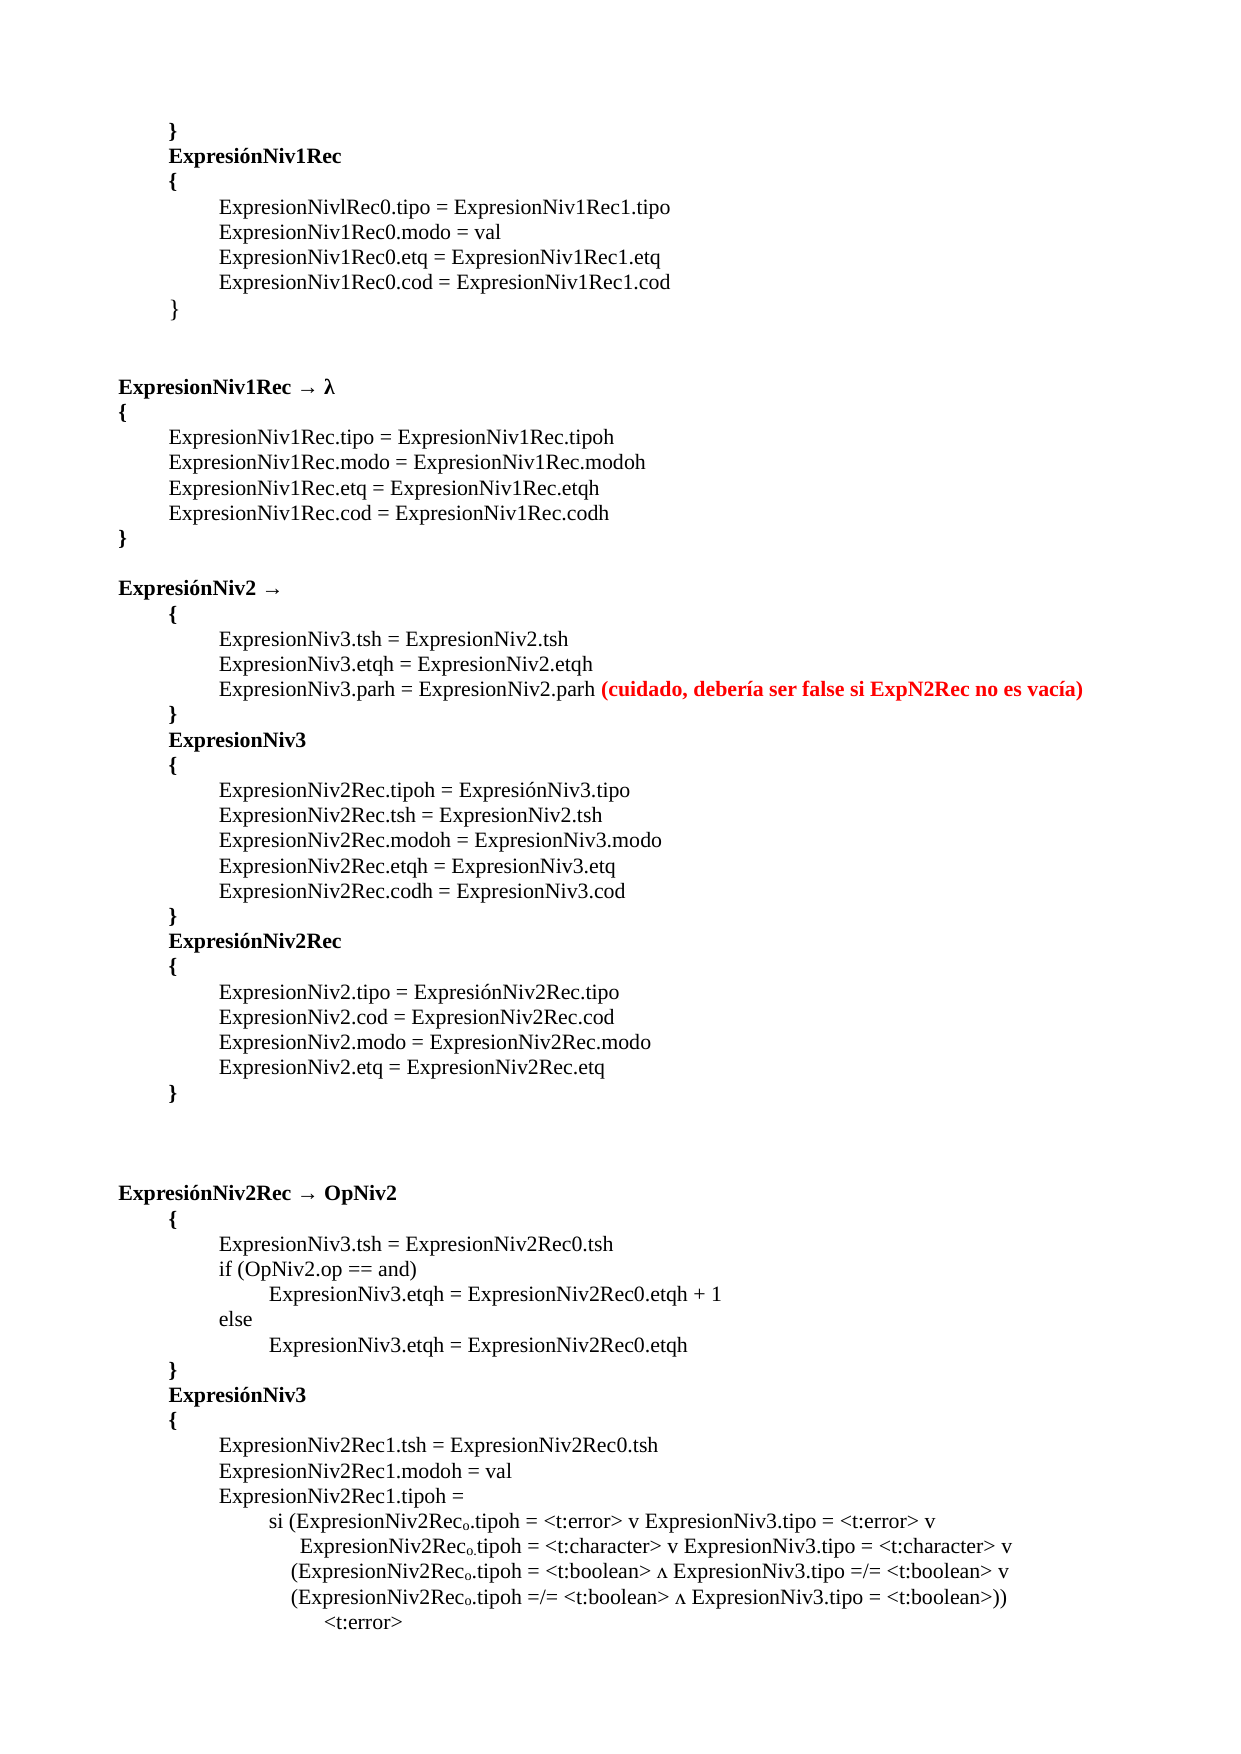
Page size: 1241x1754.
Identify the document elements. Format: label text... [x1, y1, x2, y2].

text ExpresionNiv1Rec.etq = ExpresionNiv1Rec.etqh [118, 474, 1122, 500]
text { [168, 953, 1122, 979]
text ExpresionNiv2.modo = ExpresionNiv2Rec.modo [168, 1029, 1122, 1054]
text if (OpNiv2.op == and) [168, 1256, 1122, 1281]
text <t:error> [168, 1609, 1122, 1634]
text ExpresionNiv2Rec.etqh = ExpresionNiv3.etq [168, 853, 1122, 878]
text } [168, 118, 1122, 143]
text si (ExpresionNiv2Reco.tipoh = <t:error> v ExpresionNiv3.tipo = <t:error> v [168, 1508, 1122, 1533]
text { [118, 399, 1122, 424]
text ExpresionNiv1Rec0.modo = val [168, 219, 1122, 244]
text ExpresionNiv2Rec1.tipoh = [168, 1483, 1122, 1508]
text ExpresionNiv2.cod = ExpresionNiv2Rec.cod [168, 1004, 1122, 1029]
text (ExpresionNiv2Reco.tipoh =/= <t:boolean> ᴧ ExpresionNiv3.tipo = <t:boolean>)) [168, 1584, 1122, 1609]
text ExpresiónNiv1Rec [168, 143, 1122, 168]
text } [168, 701, 1122, 727]
text ExpresionNivlRec0.tipo = ExpresionNiv1Rec1.tipo [168, 194, 1122, 219]
text ExpresionNiv2.tipo = ExpresiónNiv2Rec.tipo [168, 979, 1122, 1004]
text ExpresiónNiv2Rec → OpNiv2 [118, 1180, 1122, 1206]
text ExpresionNiv2Rec.modoh = ExpresionNiv3.modo [168, 827, 1122, 853]
text ExpresionNiv3.etqh = ExpresionNiv2.etqh [168, 651, 1122, 676]
text { [168, 752, 1122, 777]
text } [118, 525, 1122, 550]
text { [168, 1206, 1122, 1231]
text ExpresionNiv2Reco.tipoh = <t:character> v ExpresionNiv3.tipo = <t:character> v [168, 1533, 1122, 1558]
text { [168, 168, 1122, 194]
text ExpresionNiv2Rec1.tsh = ExpresionNiv2Rec0.tsh [168, 1432, 1122, 1458]
text ExpresionNiv3.tsh = ExpresionNiv2.tsh [168, 626, 1122, 651]
text ExpresionNiv2Rec.tsh = ExpresionNiv2.tsh [168, 802, 1122, 827]
text } [168, 1357, 1122, 1382]
text } [168, 1079, 1122, 1105]
text } [168, 903, 1122, 928]
text ExpresionNiv3.etqh = ExpresionNiv2Rec0.etqh [168, 1332, 1122, 1357]
text ExpresionNiv1Rec → λ [118, 374, 1122, 399]
text { [168, 601, 1122, 626]
text { [168, 1407, 1122, 1432]
text ExpresionNiv1Rec0.etq = ExpresionNiv1Rec1.etq [168, 244, 1122, 269]
text ExpresionNiv3 [168, 727, 1122, 752]
text else [168, 1306, 1122, 1332]
text ExpresionNiv2Rec.codh = ExpresionNiv3.cod [168, 878, 1122, 903]
text ExpresionNiv1Rec.tipo = ExpresionNiv1Rec.tipoh [118, 424, 1122, 449]
text ExpresionNiv2Rec.tipoh = ExpresiónNiv3.tipo [168, 777, 1122, 802]
text ExpresionNiv1Rec0.cod = ExpresionNiv1Rec1.cod [168, 269, 1122, 294]
text ExpresionNiv2Rec1.modoh = val [168, 1458, 1122, 1483]
text ExpresiónNiv2 → [118, 575, 1122, 601]
text ExpresionNiv3.parh = ExpresionNiv2.parh (cuidado, debería ser false si ExpN2Rec no es vacía) [168, 676, 1122, 701]
text ExpresionNiv3.tsh = ExpresionNiv2Rec0.tsh [168, 1231, 1122, 1256]
text ExpresiónNiv2Rec [168, 928, 1122, 953]
text ExpresionNiv1Rec.cod = ExpresionNiv1Rec.codh [118, 500, 1122, 525]
text ExpresionNiv1Rec.modo = ExpresionNiv1Rec.modoh [118, 449, 1122, 474]
text } [168, 294, 1122, 323]
text ExpresionNiv2.etq = ExpresionNiv2Rec.etq [168, 1054, 1122, 1079]
text ExpresionNiv3.etqh = ExpresionNiv2Rec0.etqh + 1 [168, 1281, 1122, 1306]
text (ExpresionNiv2Reco.tipoh = <t:boolean> ᴧ ExpresionNiv3.tipo =/= <t:boolean> v [168, 1558, 1122, 1584]
text ExpresiónNiv3 [168, 1382, 1122, 1407]
